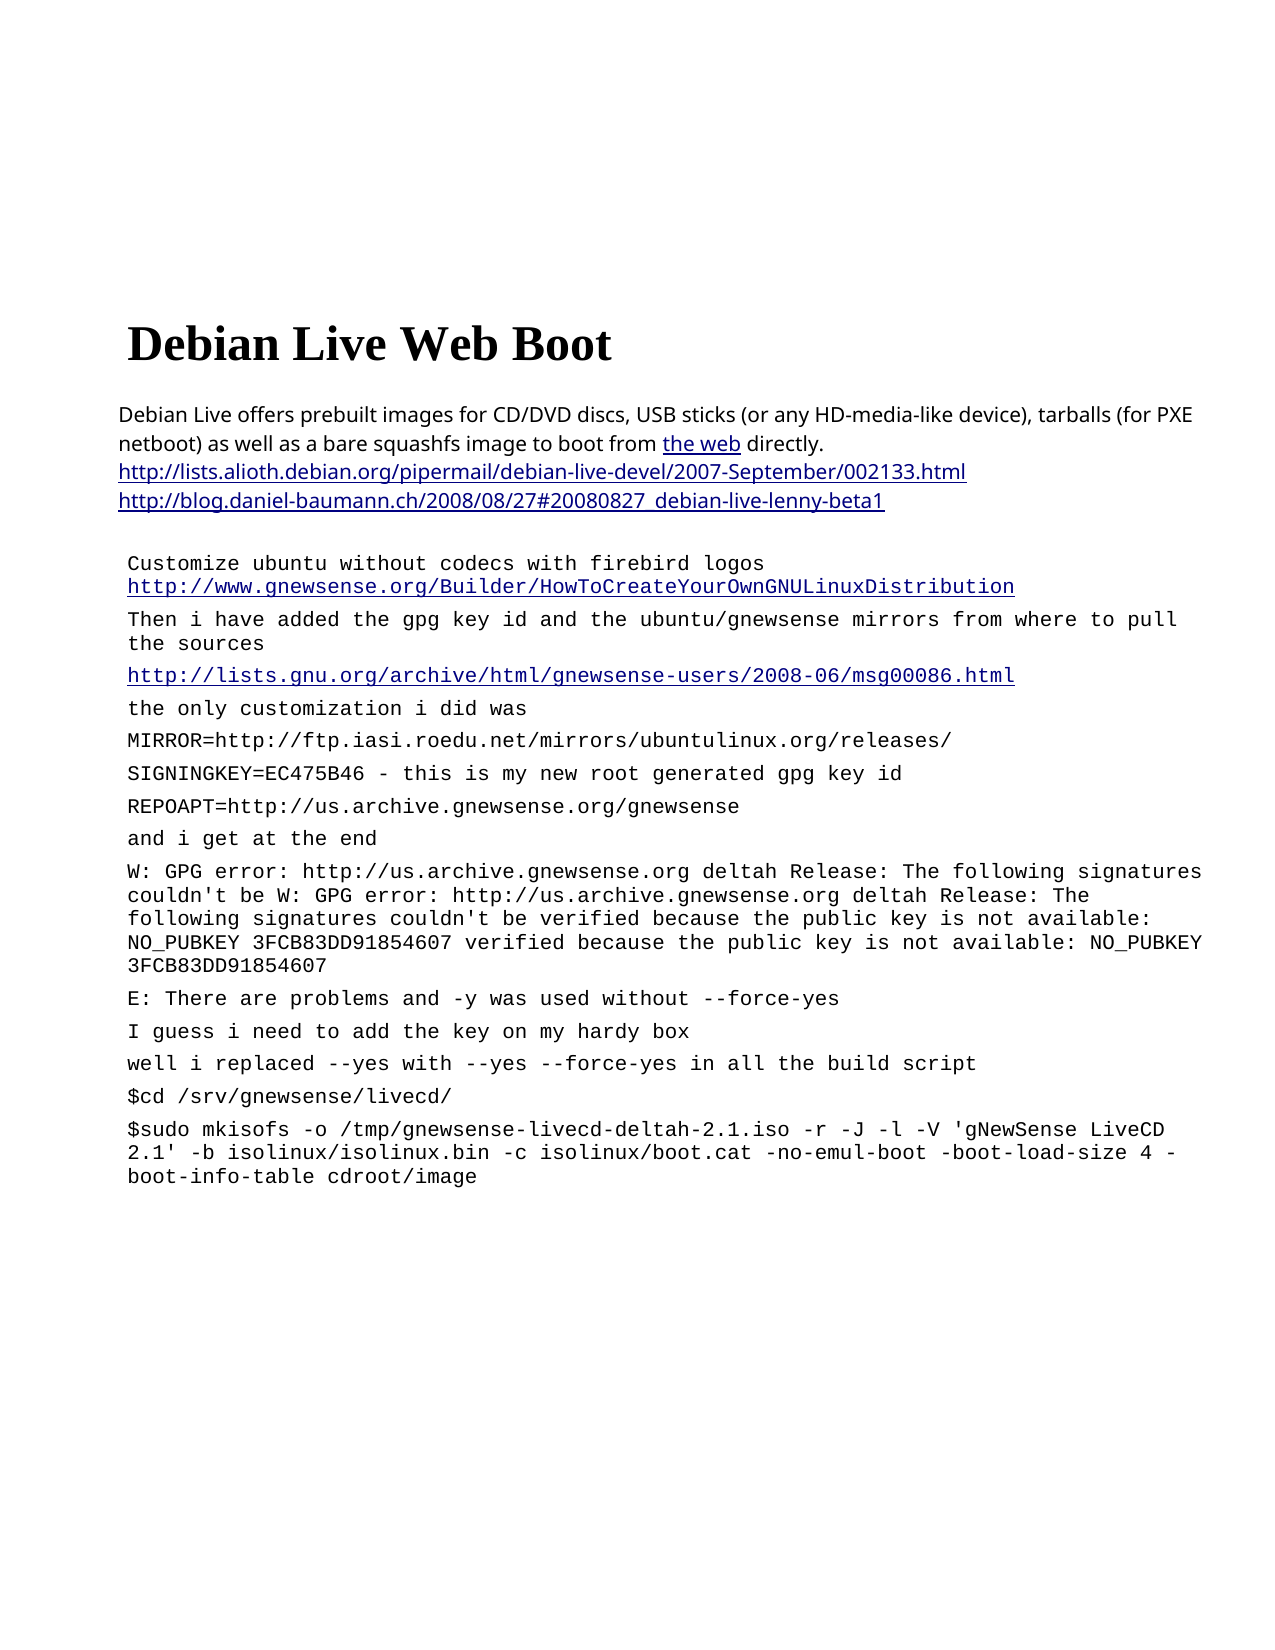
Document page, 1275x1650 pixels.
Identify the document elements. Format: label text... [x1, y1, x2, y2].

text MIRROR=http://ftp.iasi.roedu.net/mirrors/ubuntulinux.org/releases/ [127, 731, 1207, 754]
text SIGNINGKEY=EC475B46 - this is my new root generated gpg key id [127, 763, 1207, 787]
text REPOAPT=http://us.archive.gnewsense.org/gnewsense [127, 796, 1207, 819]
text and i get at the end [127, 828, 1207, 852]
text http://lists.gnu.org/archive/html/gnewsense-users/2008-06/msg00086.html [127, 665, 1207, 689]
text E: There are problems and -y was used without --force-yes [127, 988, 1207, 1012]
text Debian Live offers prebuilt images for CD/DVD discs, USB sticks (or any HD-media-like device), tarballs (for PXE netboot) as well as a bare squashfs image to boot from the web directly. http://lists.alioth.debian.org/pipermail/debian-live-devel/2007-September/002133.html http://blog.daniel-baumann.ch/2008/08/27#20080827_debian-live-lenny-beta1 [118, 401, 1216, 514]
text well i replaced --yes with --yes --force-yes in all the build script [127, 1053, 1207, 1077]
text Then i have added the gpg key id and the ubuntu/gnewsense mirrors from where to pull the sources [127, 609, 1207, 656]
text Customize ubuntu without codecs with firebird logos http://www.gnewsense.org/Builder/HowToCreateYourOwnGNULinuxDistribution [127, 553, 1207, 600]
text W: GPG error: http://us.archive.gnewsense.org deltah Release: The following signatures couldn't be W: GPG error: http://us.archive.gnewsense.org deltah Release: The following signatures couldn't be verified because the public key is not available: NO_PUBKEY 3FCB83DD91854607 verified because the public key is not available: NO_PUBKEY 3FCB83DD91854607 [127, 861, 1207, 979]
text $cd /srv/gnewsense/livecd/ [127, 1086, 1207, 1109]
text $sudo mkisofs -o /tmp/gnewsense-livecd-deltah-2.1.iso -r -J -l -V 'gNewSense LiveCD 2.1' -b isolinux/isolinux.bin -c isolinux/boot.cat -no-emul-boot -boot-load-size 4 -boot-info-table cdroot/image [127, 1118, 1207, 1189]
text I guess i need to add the key on my hardy box [127, 1021, 1207, 1044]
subtitle Debian Live Web Boot [127, 316, 1207, 371]
text the only customization i did was [127, 698, 1207, 722]
